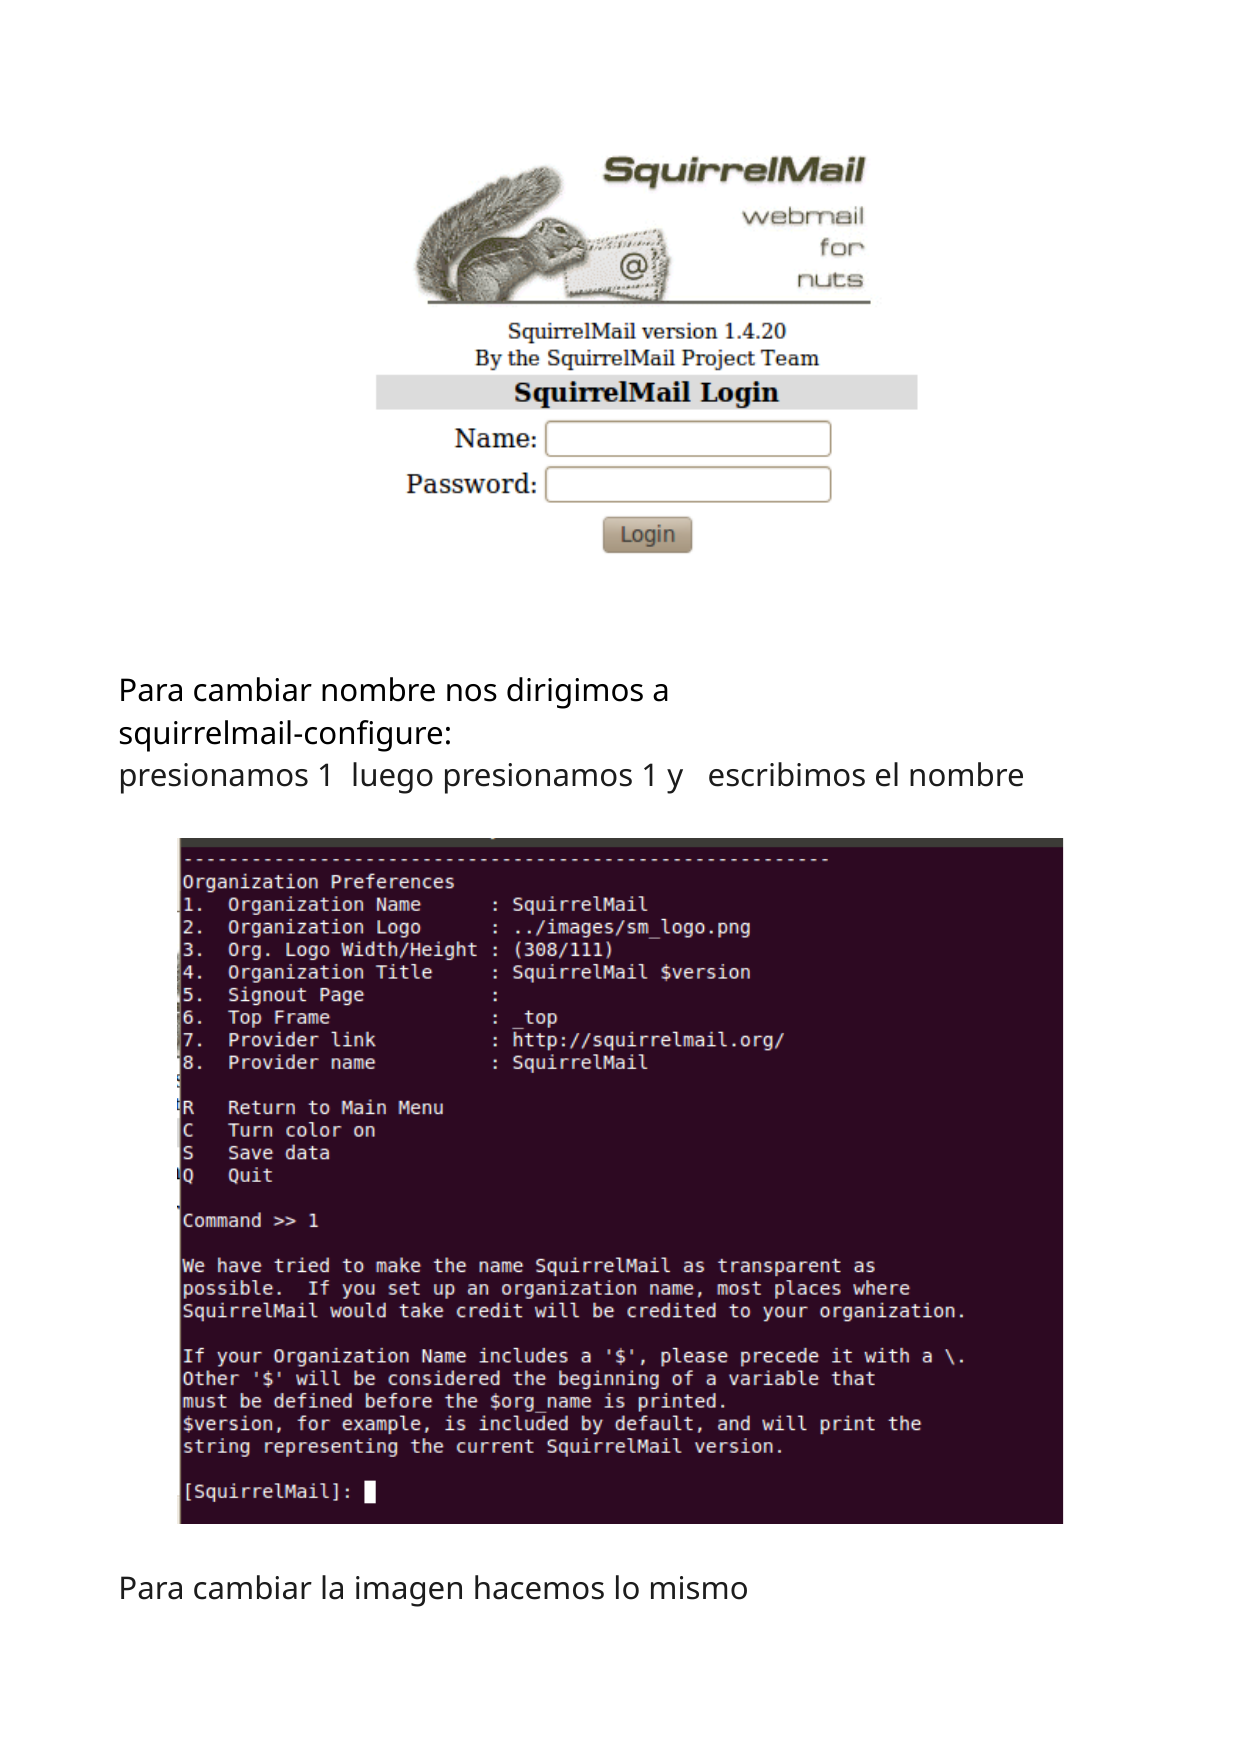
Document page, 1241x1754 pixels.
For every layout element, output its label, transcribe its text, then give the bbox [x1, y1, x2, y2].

text Para cambiar nombre nos dirigimos a [118, 668, 1122, 711]
text squirrelmail-configure: [118, 711, 1122, 753]
text presionamos 1 luego presionamos 1 y escribimos el nombre [118, 753, 1122, 796]
text Para cambiar la imagen hacemos lo mismo [118, 1566, 1122, 1608]
